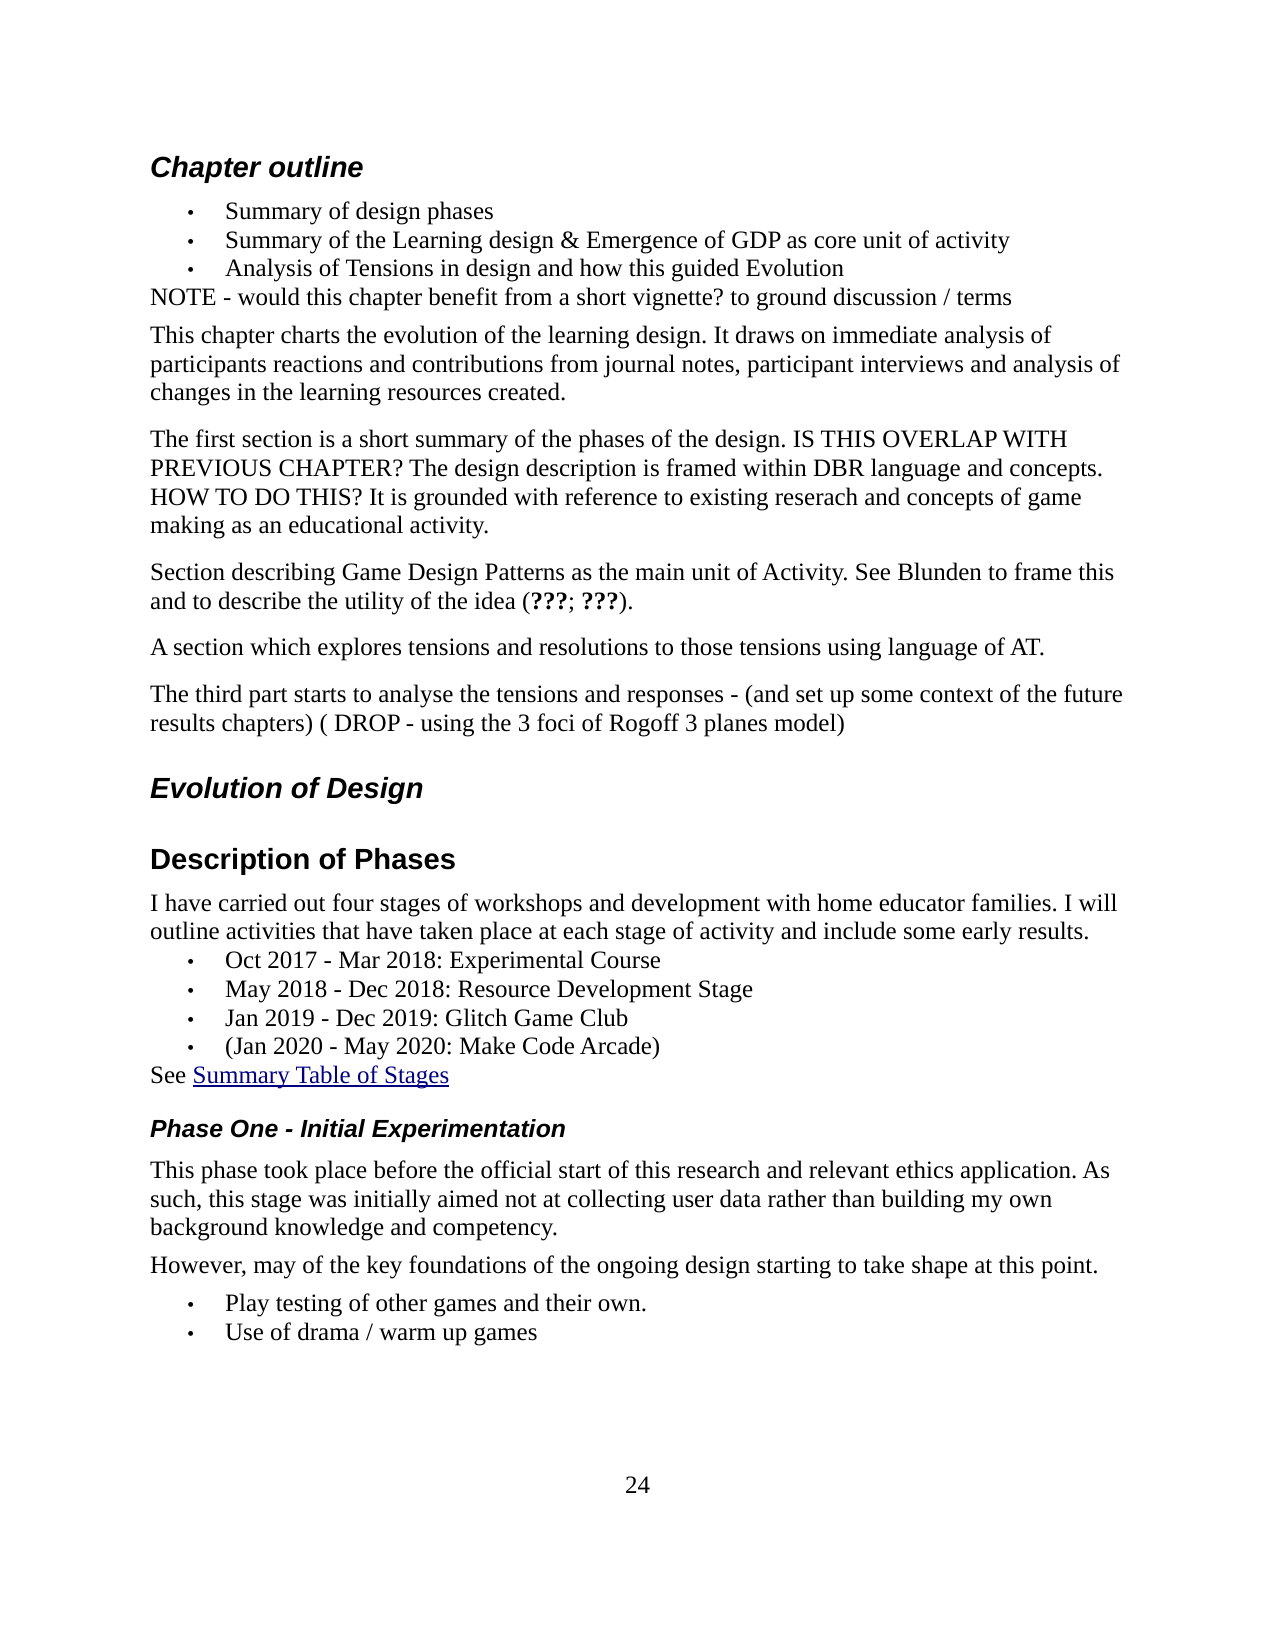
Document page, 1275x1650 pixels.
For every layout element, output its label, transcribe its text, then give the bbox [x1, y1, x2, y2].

list May 2018 - Dec 2018: Resource Development Stage [187, 974, 1125, 1003]
text I have carried out four stages of workshops and development with home educator families. I will outline activities that have taken place at each stage of activity and include some early results. [150, 888, 1125, 945]
text See Summary Table of Stages [150, 1060, 1125, 1089]
text A section which explores tensions and resolutions to those tensions using language of AT. [150, 632, 1125, 661]
list (Jan 2020 - May 2020: Make Code Arcade) [187, 1031, 1125, 1060]
subtitle Evolution of Design [150, 771, 1125, 804]
text However, may of the key foundations of the ongoing design starting to take shape at this point. [150, 1250, 1125, 1279]
subtitle Chapter outline [150, 150, 1125, 183]
text The third part starts to analyse the tensions and responses - (and set up some context of the future results chapters) ( DROP - using the 3 foci of Rogoff 3 planes model) [150, 679, 1125, 737]
text Section describing Game Design Patterns as the main unit of Activity. See Blunden to frame this and to describe the utility of the idea (???; ???). [150, 557, 1125, 614]
text NOTE - would this chapter benefit from a short vignette? to ground discussion / terms [150, 282, 1125, 311]
list Use of drama / warm up games [187, 1317, 1125, 1345]
list Summary of the Learning design & Emergence of GDP as core unit of activity [187, 225, 1125, 253]
text This chapter charts the evolution of the learning design. It draws on immediate analysis of participants reactions and contributions from journal notes, participant interviews and analysis of changes in the learning resources created. [150, 320, 1125, 406]
list Jan 2019 - Dec 2019: Glitch Game Club [187, 1003, 1125, 1031]
text The first section is a short summary of the phases of the design. IS THIS OVERLAP WITH PREVIOUS CHAPTER? The design description is framed within DBR language and concepts. HOW TO DO THIS? It is grounded with reference to existing reserach and concepts of game making as an educational activity. [150, 424, 1125, 539]
list Summary of design phases [187, 196, 1125, 225]
text This phase took place before the official start of this research and relevant ethics application. As such, this stage was initially aimed not at collecting user data rather than building my own background knowledge and competency. [150, 1155, 1125, 1241]
list Play testing of other games and their own. [187, 1288, 1125, 1317]
list Oct 2017 - Mar 2018: Experimental Course [187, 945, 1125, 974]
list Analysis of Tensions in design and how this guided Evolution [187, 253, 1125, 282]
subtitle Description of Phases [150, 842, 1125, 875]
subtitle Phase One - Initial Experimentation [150, 1114, 1125, 1142]
